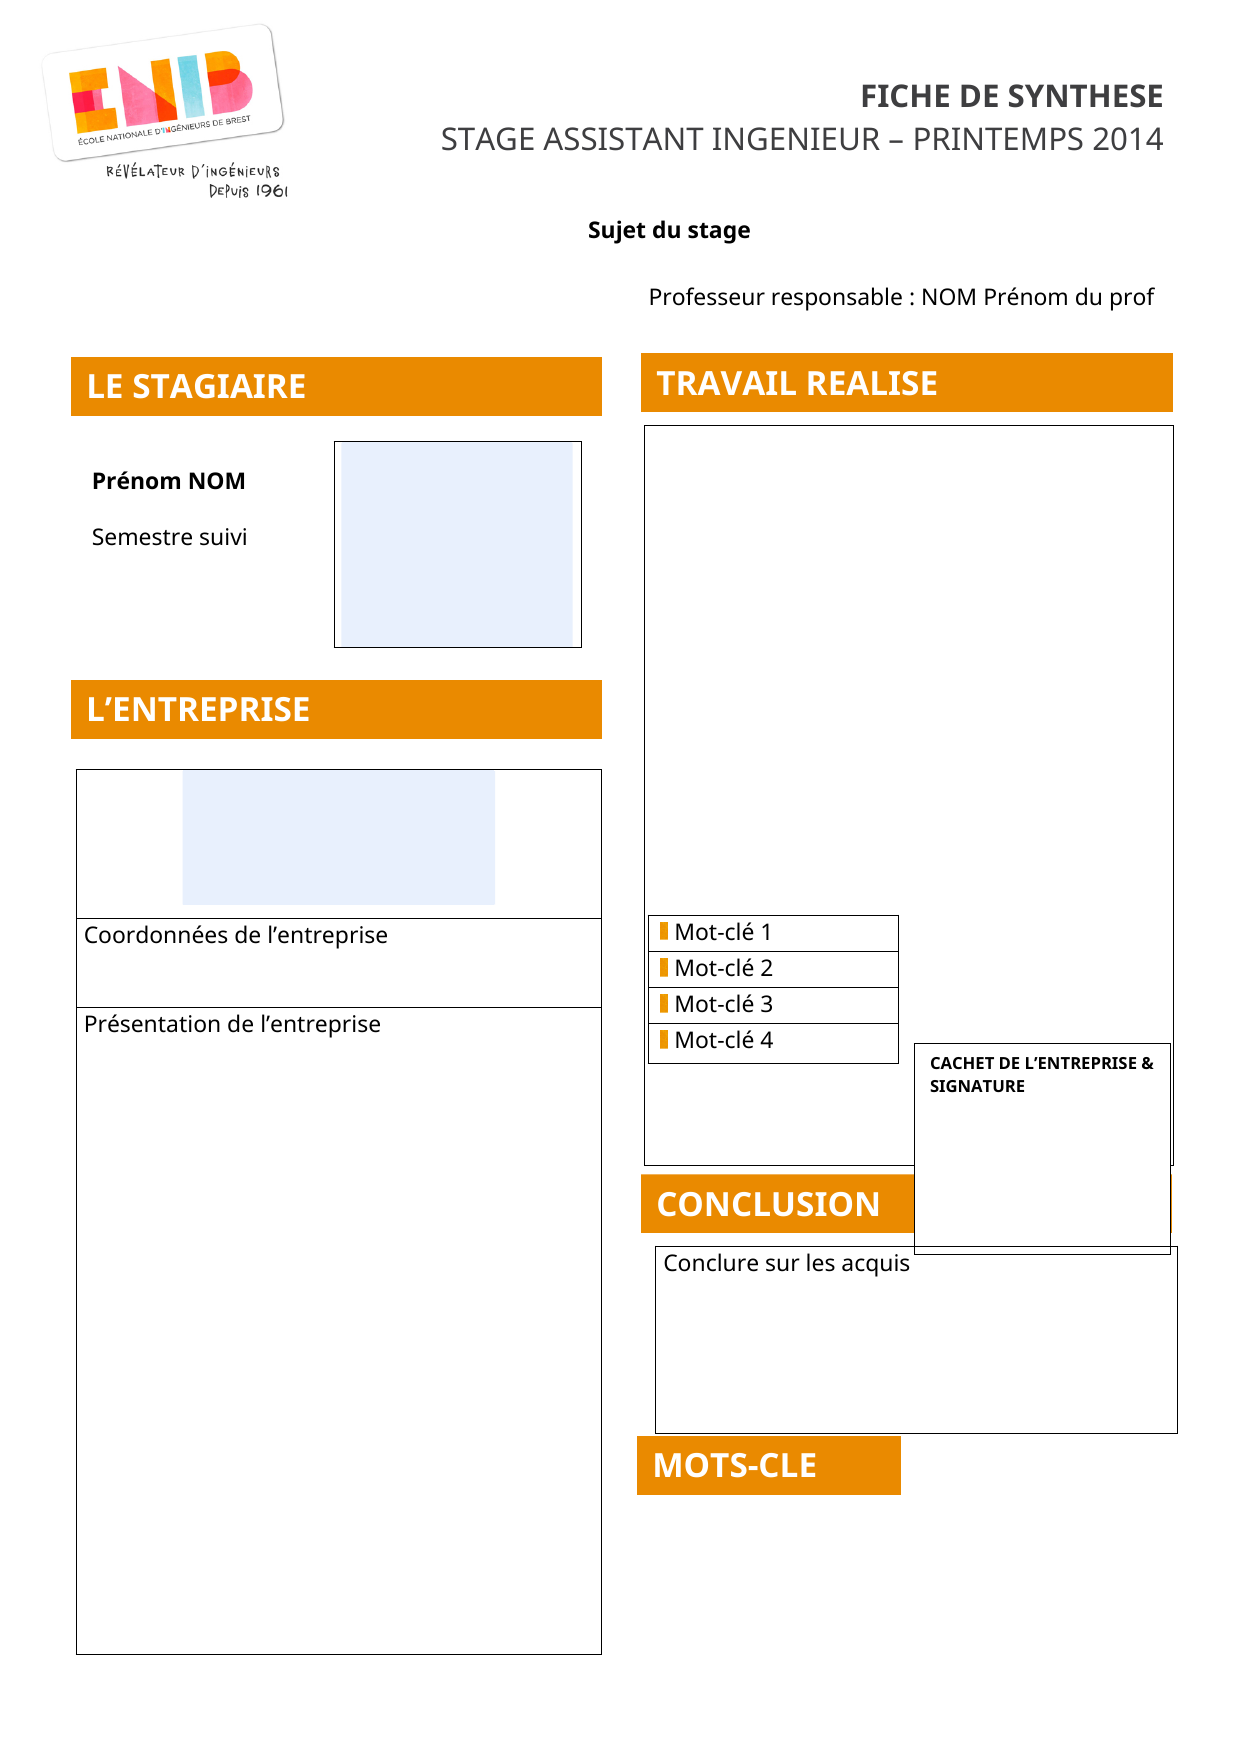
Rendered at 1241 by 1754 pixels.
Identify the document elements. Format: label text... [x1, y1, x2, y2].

picture [341, 442, 573, 647]
table_header [335, 442, 341, 647]
text LE STAGIAIRE [86, 363, 587, 408]
table_header [573, 442, 581, 647]
table_cell Mot-clé 4 [649, 1024, 898, 1063]
picture [38, 20, 288, 198]
picture [660, 994, 668, 1013]
table_header [645, 426, 1173, 1165]
picture [660, 958, 668, 977]
picture [660, 922, 668, 940]
table_cell Coordonnées de l’entreprise [77, 919, 601, 1007]
text CACHET DE L’ENTREPRISE & SIGNATURE [930, 1051, 1155, 1097]
table_cell Mot-clé 3 [649, 988, 898, 1023]
table_header [83, 479, 334, 538]
text Semestre suivi [613, 520, 627, 552]
picture [182, 770, 496, 905]
table_header Conclure sur les acquis [656, 1247, 1177, 1433]
table_cell [83, 538, 334, 597]
table_header [77, 770, 601, 918]
text CONCLUSION [656, 1180, 914, 1226]
table_header Mot-clé 1 [649, 916, 898, 951]
table_cell Professeur responsable : NOM Prénom du prof [95, 273, 1240, 321]
text Prénom NOM [613, 465, 627, 496]
table_header Sujet du stage [95, 186, 1240, 273]
table_cell Présentation de l’entreprise [77, 1008, 601, 1654]
picture [660, 1030, 668, 1049]
text TRAVAIL REALISE [656, 359, 1157, 405]
text L’ENTREPRISE [86, 686, 587, 732]
table_header [211, 479, 219, 486]
table_cell Mot-clé 2 [649, 952, 898, 987]
